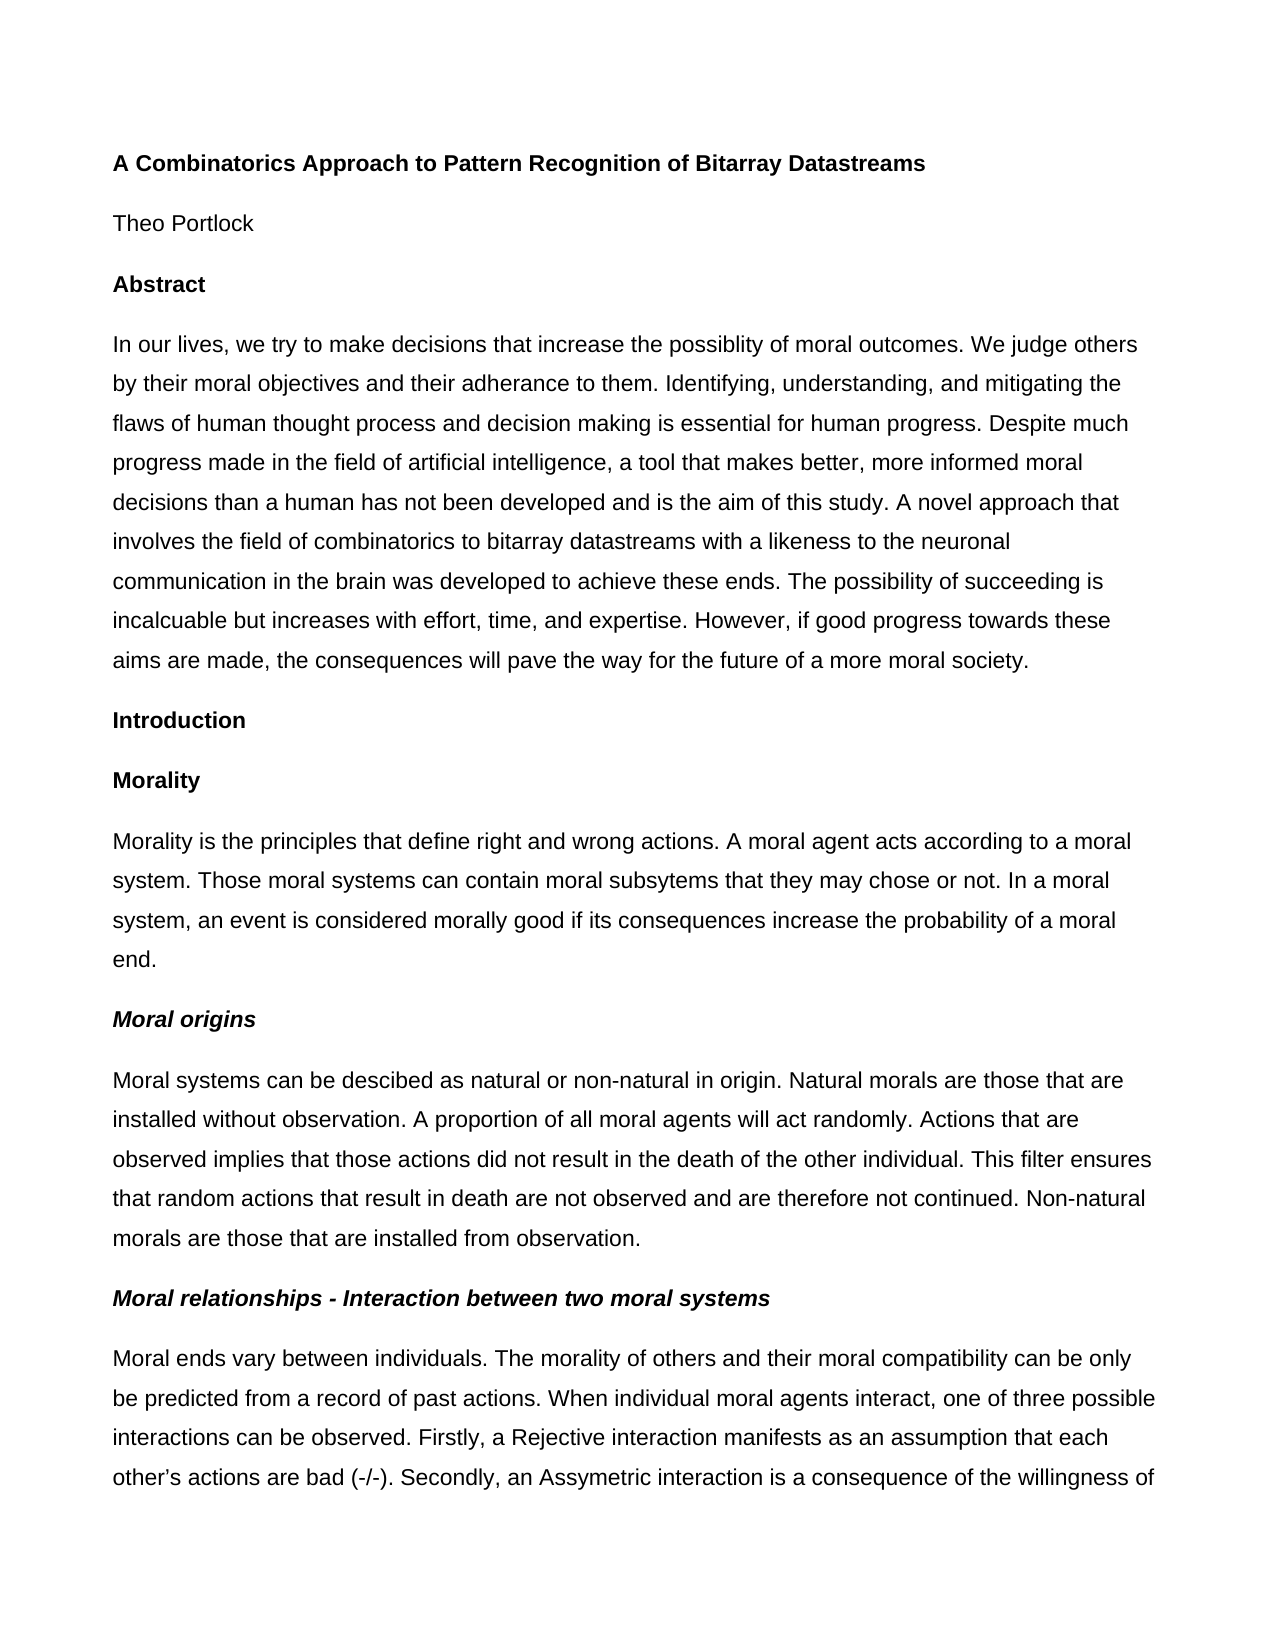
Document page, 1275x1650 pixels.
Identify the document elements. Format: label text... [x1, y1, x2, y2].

subtitle Abstract [112, 271, 1162, 297]
subtitle Moral relationships - Interaction between two moral systems [112, 1285, 1162, 1311]
text Moral systems can be descibed as natural or non-natural in origin. Natural morals are those that are installed without observation. A proportion of all moral agents will act randomly. Actions that are observed implies that those actions did not result in the death of the other individual. This filter ensures that random actions that result in death are not observed and are therefore not continued. Non-natural morals are those that are installed from observation. [112, 1067, 1162, 1251]
subtitle Introduction [112, 707, 1162, 733]
subtitle Morality [112, 767, 1162, 794]
title A Combinatorics Approach to Pattern Recognition of Bitarray Datastreams [112, 150, 1162, 176]
text In our lives, we try to make decisions that increase the possiblity of moral outcomes. We judge others by their moral objectives and their adherance to them. Identifying, understanding, and mitigating the flaws of human thought process and decision making is essential for human progress. Despite much progress made in the field of artificial intelligence, a tool that makes better, more informed moral decisions than a human has not been developed and is the aim of this study. A novel approach that involves the field of combinatorics to bitarray datastreams with a likeness to the neuronal communication in the brain was developed to achieve these ends. The possibility of succeeding is incalcuable but increases with effort, time, and expertise. However, if good progress towards these aims are made, the consequences will pave the way for the future of a more moral society. [112, 331, 1162, 673]
text Morality is the principles that define right and wrong actions. A moral agent acts according to a moral system. Those moral systems can contain moral subsytems that they may chose or not. In a moral system, an event is considered morally good if its consequences increase the probability of a moral end. [112, 828, 1162, 972]
text Theo Portlock [112, 210, 1162, 237]
text Moral ends vary between individuals. The morality of others and their moral compatibility can be only be predicted from a record of past actions. When individual moral agents interact, one of three possible interactions can be observed. Firstly, a Rejective interaction manifests as an assumption that each other’s actions are bad (-/-). Secondly, an Assymetric interaction is a consequence of the willingness of [112, 1345, 1162, 1490]
subtitle Moral origins [112, 1006, 1162, 1033]
